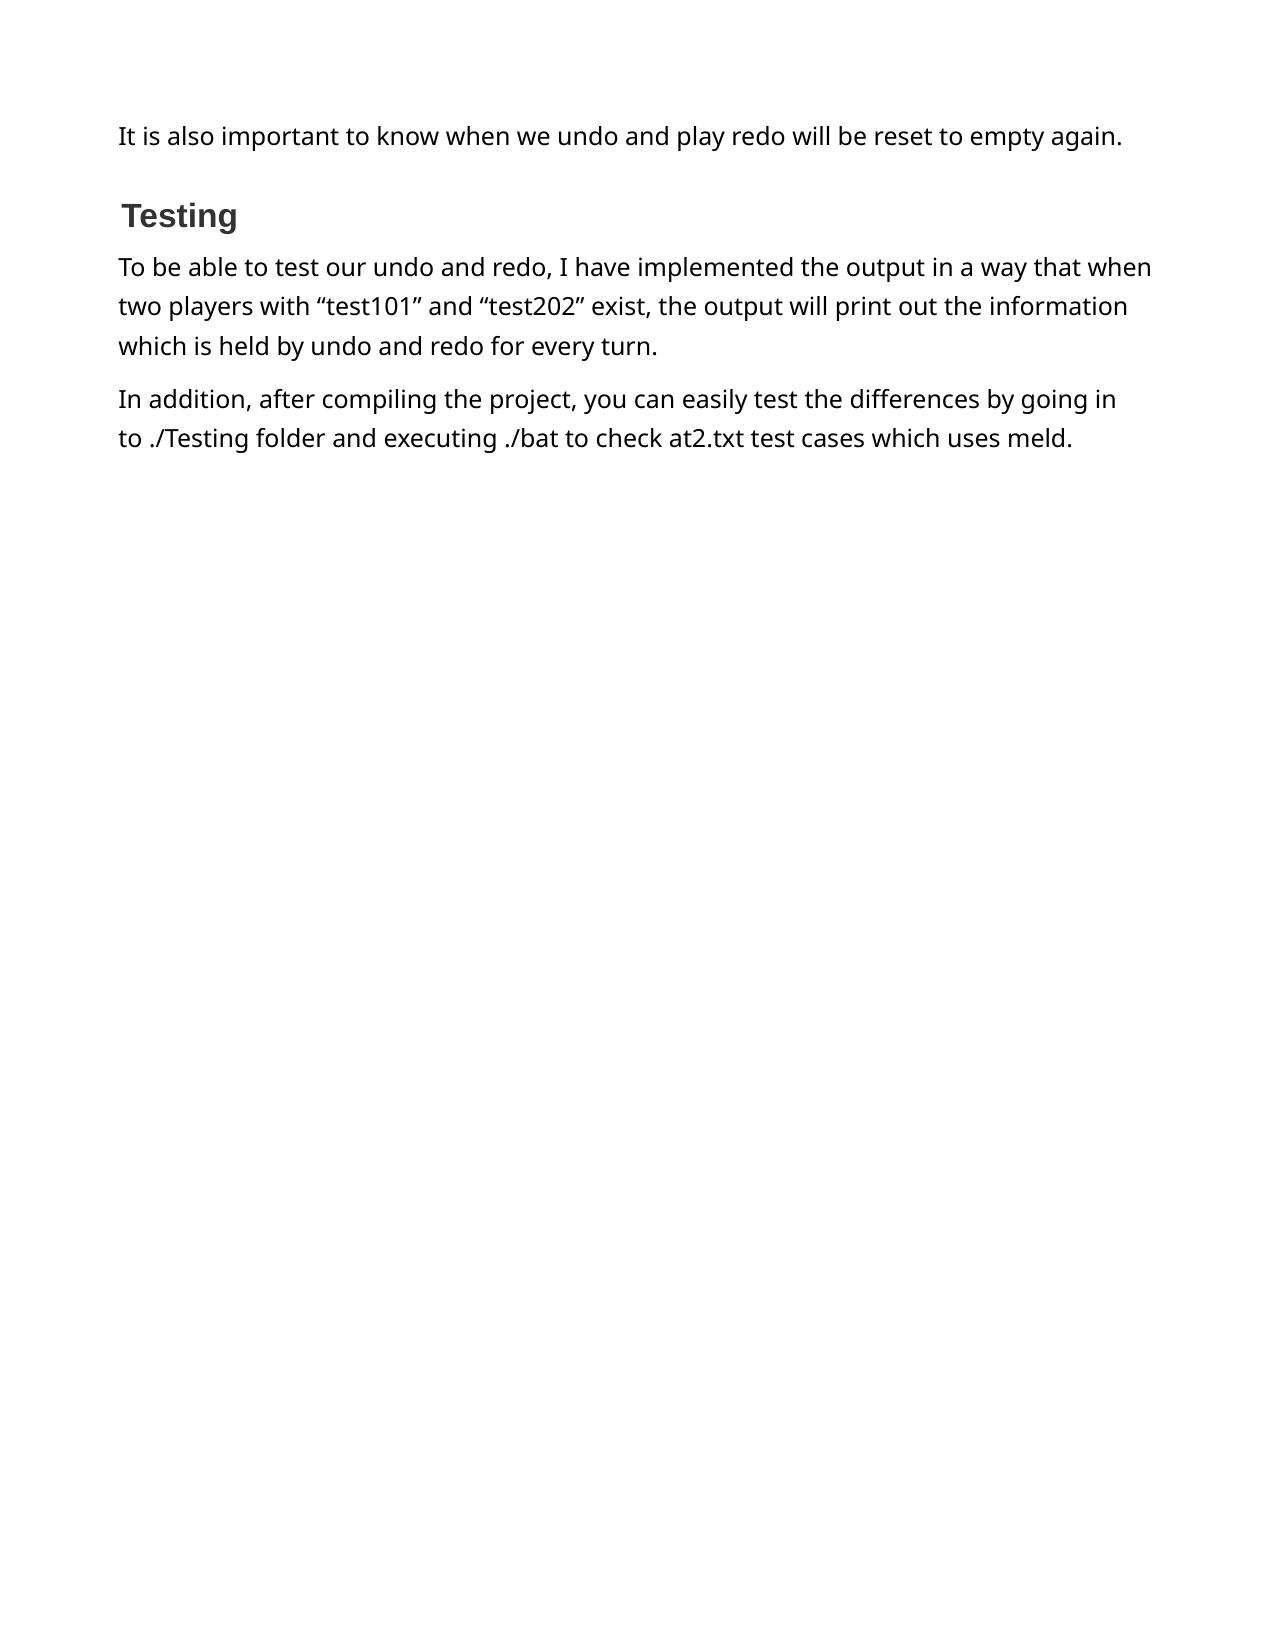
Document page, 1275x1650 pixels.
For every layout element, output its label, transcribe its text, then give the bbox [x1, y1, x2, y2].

text To be able to test our undo and redo, I have implemented the output in a way that when two players with “test101” and “test202” exist, the output will print out the information which is held by undo and redo for every turn. [118, 250, 1157, 362]
subtitle Testing [118, 193, 1157, 237]
text It is also important to know when we undo and play redo will be reset to empty again. [118, 118, 1157, 152]
text In addition, after compiling the project, you can easily test the differences by going in to ./Testing folder and executing ./bat to check at2.txt test cases which uses meld. [118, 382, 1157, 455]
